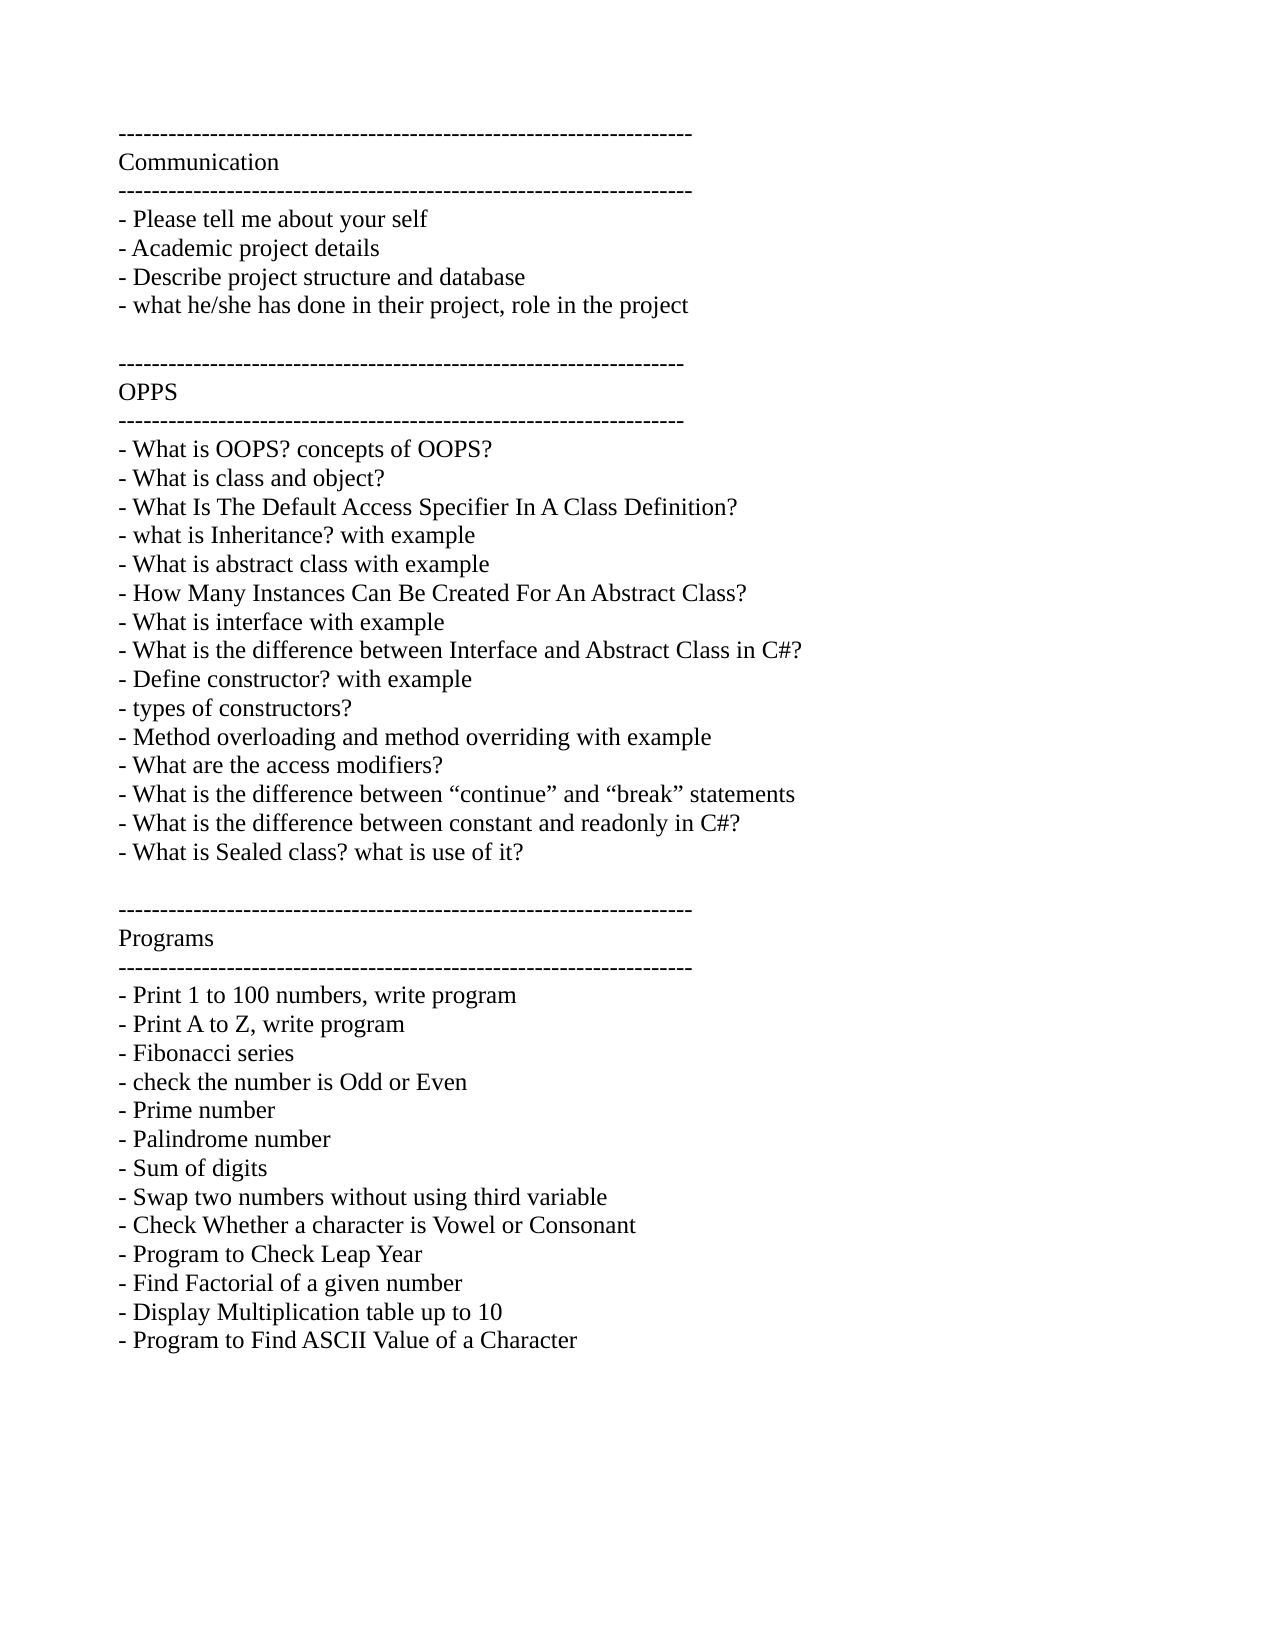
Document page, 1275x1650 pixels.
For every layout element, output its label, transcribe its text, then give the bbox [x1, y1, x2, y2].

text -------------------------------------------------------------------- [118, 348, 1157, 377]
text - What is interface with example [118, 607, 1157, 636]
text - What is the difference between “continue” and “break” statements [118, 779, 1157, 808]
text - types of constructors? [118, 693, 1157, 722]
text -------------------------------------------------------------------- [118, 406, 1157, 434]
text - Prime number [118, 1096, 1157, 1124]
text - what is Inheritance? with example [118, 521, 1157, 549]
text - What is abstract class with example [118, 549, 1157, 578]
text - What is the difference between Interface and Abstract Class in C#? [118, 636, 1157, 664]
text - What is Sealed class? what is use of it? [118, 837, 1157, 866]
text - Program to Check Leap Year [118, 1239, 1157, 1268]
text --------------------------------------------------------------------- [118, 894, 1157, 923]
text - Print A to Z, write program [118, 1009, 1157, 1038]
text - check the number is Odd or Even [118, 1067, 1157, 1096]
text --------------------------------------------------------------------- [118, 952, 1157, 981]
text - Display Multiplication table up to 10 [118, 1297, 1157, 1326]
text --------------------------------------------------------------------- [118, 118, 1157, 147]
text - what he/she has done in their project, role in the project [118, 291, 1157, 319]
text - Palindrome number [118, 1124, 1157, 1153]
text - Check Whether a character is Vowel or Consonant [118, 1211, 1157, 1239]
text - What is the difference between constant and readonly in C#? [118, 808, 1157, 837]
text - Print 1 to 100 numbers, write program [118, 981, 1157, 1009]
text - Please tell me about your self [118, 204, 1157, 233]
text - Swap two numbers without using third variable [118, 1182, 1157, 1211]
text Programs [118, 923, 1157, 952]
text - Find Factorial of a given number [118, 1268, 1157, 1297]
text OPPS [118, 377, 1157, 406]
text - How Many Instances Can Be Created For An Abstract Class? [118, 578, 1157, 607]
text - What is class and object? [118, 463, 1157, 492]
text - Sum of digits [118, 1153, 1157, 1182]
text - Fibonacci series [118, 1038, 1157, 1067]
text - Define constructor? with example [118, 664, 1157, 693]
text - Method overloading and method overriding with example [118, 722, 1157, 751]
text - What is OOPS? concepts of OOPS? [118, 434, 1157, 463]
text - What Is The Default Access Specifier In A Class Definition? [118, 492, 1157, 521]
text - Program to Find ASCII Value of a Character [118, 1326, 1157, 1354]
text - Academic project details [118, 233, 1157, 262]
text --------------------------------------------------------------------- [118, 176, 1157, 204]
text - What are the access modifiers? [118, 751, 1157, 779]
text Communication [118, 147, 1157, 176]
text - Describe project structure and database [118, 262, 1157, 291]
